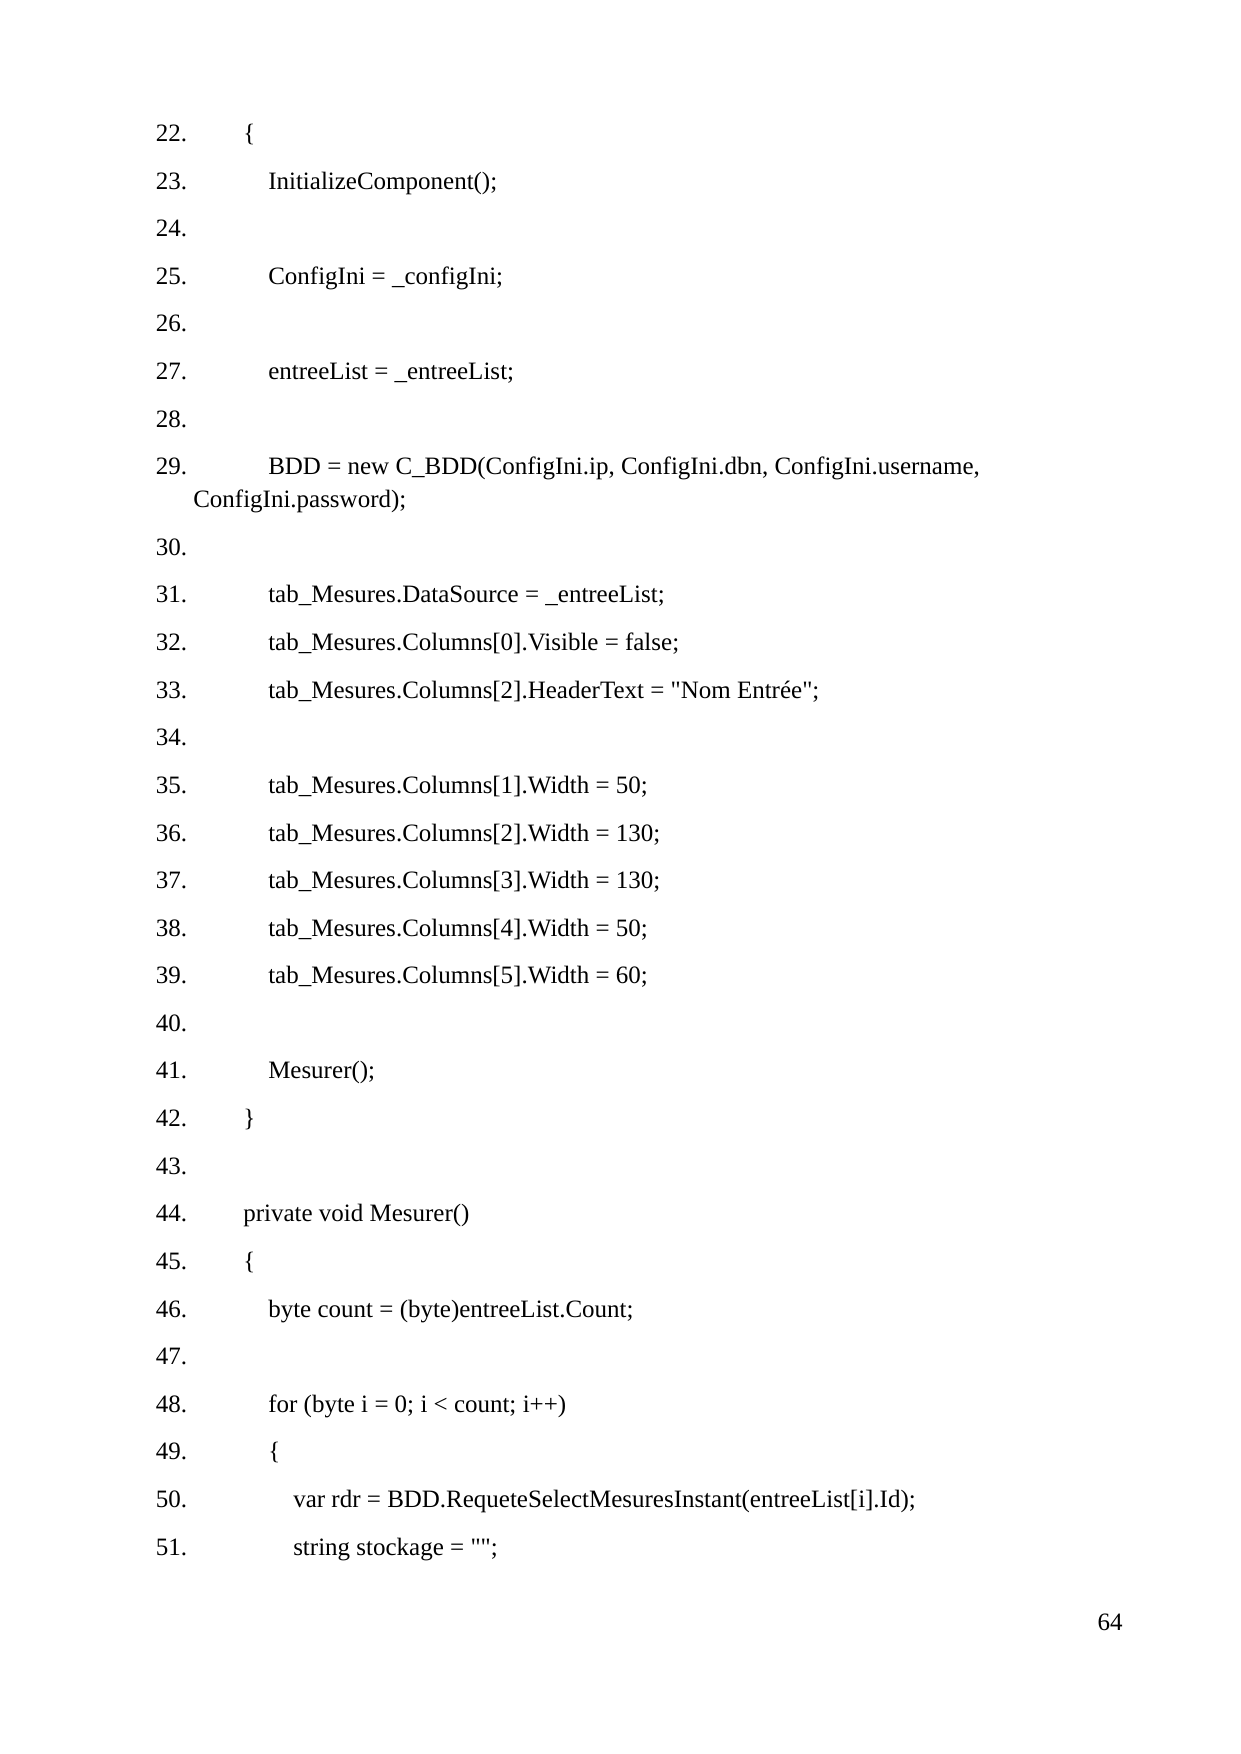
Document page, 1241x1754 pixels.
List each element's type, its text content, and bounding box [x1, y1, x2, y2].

list ConfigIni = _configIni; [156, 261, 1122, 290]
list for (byte i = 0; i < count; i++) [156, 1389, 1122, 1418]
list { [156, 118, 1122, 147]
list tab_Mesures.Columns[2].Width = 130; [156, 818, 1122, 846]
list InitializeComponent(); [156, 166, 1122, 194]
list tab_Mesures.Columns[5].Width = 60; [156, 960, 1122, 989]
list tab_Mesures.Columns[1].Width = 50; [156, 770, 1122, 799]
list byte count = (byte)entreeList.Count; [156, 1294, 1122, 1322]
list } [156, 1103, 1122, 1132]
list { [156, 1436, 1122, 1465]
list { [156, 1246, 1122, 1275]
list private void Mesurer() [156, 1198, 1122, 1227]
list Mesurer(); [156, 1056, 1122, 1084]
list entreeList = _entreeList; [156, 356, 1122, 385]
list tab_Mesures.Columns[2].HeaderText = "Nom Entrée"; [156, 675, 1122, 703]
list tab_Mesures.Columns[3].Width = 130; [156, 865, 1122, 894]
list var rdr = BDD.RequeteSelectMesuresInstant(entreeList[i].Id); [156, 1484, 1122, 1513]
list tab_Mesures.Columns[4].Width = 50; [156, 913, 1122, 942]
list string stockage = ""; [156, 1532, 1122, 1560]
list tab_Mesures.DataSource = _entreeList; [156, 579, 1122, 608]
list BDD = new C_BDD(ConfigIni.ip, ConfigIni.dbn, ConfigIni.username, ConfigIni.password); [156, 451, 1122, 513]
list tab_Mesures.Columns[0].Visible = false; [156, 627, 1122, 656]
